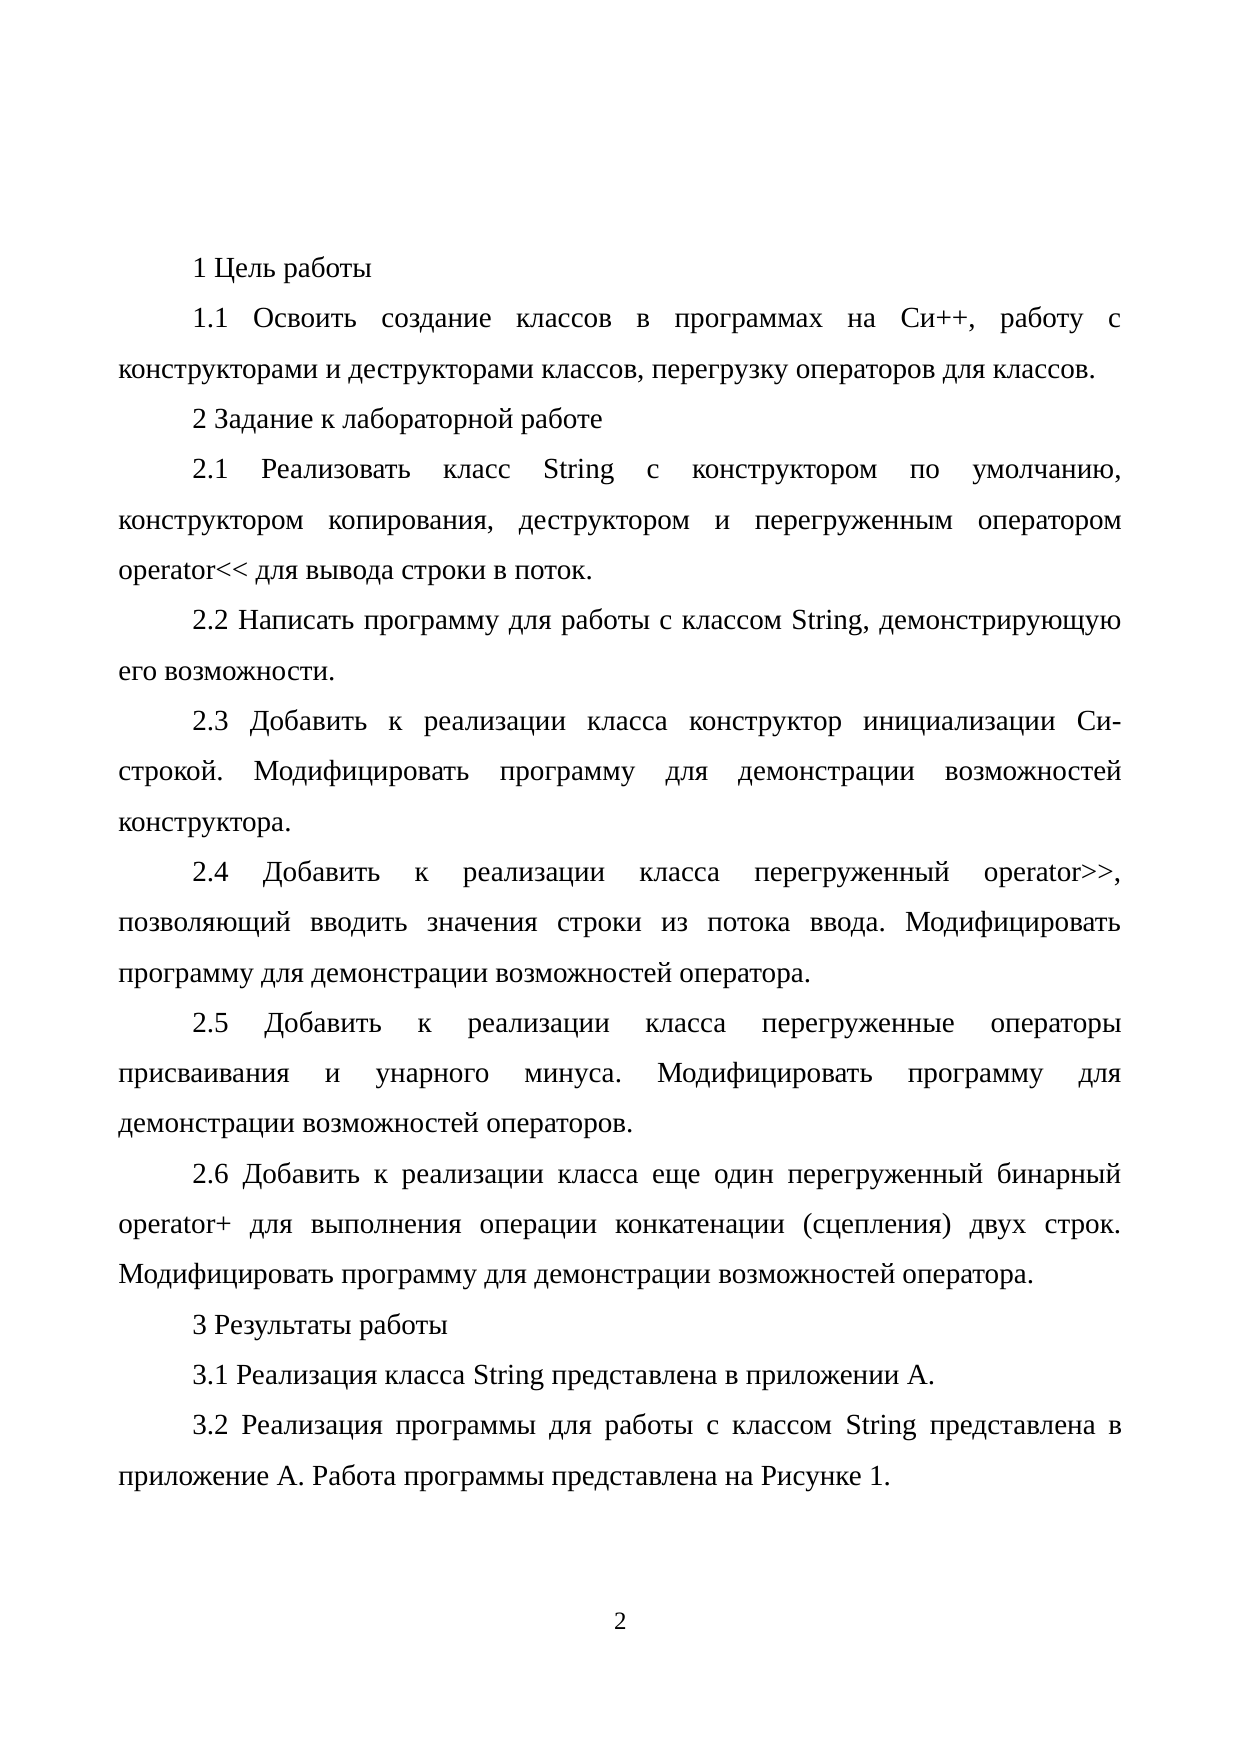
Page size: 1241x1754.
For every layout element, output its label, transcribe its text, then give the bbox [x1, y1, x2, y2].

text 3 Результаты работы [118, 1307, 1122, 1340]
text 2.1 Реализовать класс String с конструктором по умолчанию, конструктором копирования, деструктором и перегруженным оператором operator<< для вывода строки в поток. [118, 452, 1122, 586]
text 1 Цель работы [118, 250, 1122, 284]
text 3.1 Реализация класса String представлена в приложении А. [118, 1357, 1122, 1391]
text 2 Задание к лабораторной работе [118, 401, 1122, 435]
text 2.3 Добавить к реализации класса конструктор инициализации Си-строкой. Модифицировать программу для демонстрации возможностей конструктора. [118, 703, 1122, 837]
text 2.2 Написать программу для работы с классом String, демонстрирующую его возможности. [118, 602, 1122, 686]
text 3.2 Реализация программы для работы с классом String представлена в приложение А. Работа программы представлена на Рисунке 1. [118, 1407, 1122, 1491]
text 2.5 Добавить к реализации класса перегруженные операторы присваивания и унарного минуса. Модифицировать программу для демонстрации возможностей операторов. [118, 1005, 1122, 1139]
text 2.4 Добавить к реализации класса перегруженный operator>>, позволяющий вводить значения строки из потока ввода. Модифицировать программу для демонстрации возможностей оператора. [118, 854, 1122, 988]
text 1.1 Освоить создание классов в программах на Си++, работу с конструкторами и деструкторами классов, перегрузку операторов для классов. [118, 301, 1122, 384]
text 2.6 Добавить к реализации класса еще один перегруженный бинарный operator+ для выполнения операции конкатенации (сцепления) двух строк. Модифицировать программу для демонстрации возможностей оператора. [118, 1156, 1122, 1290]
